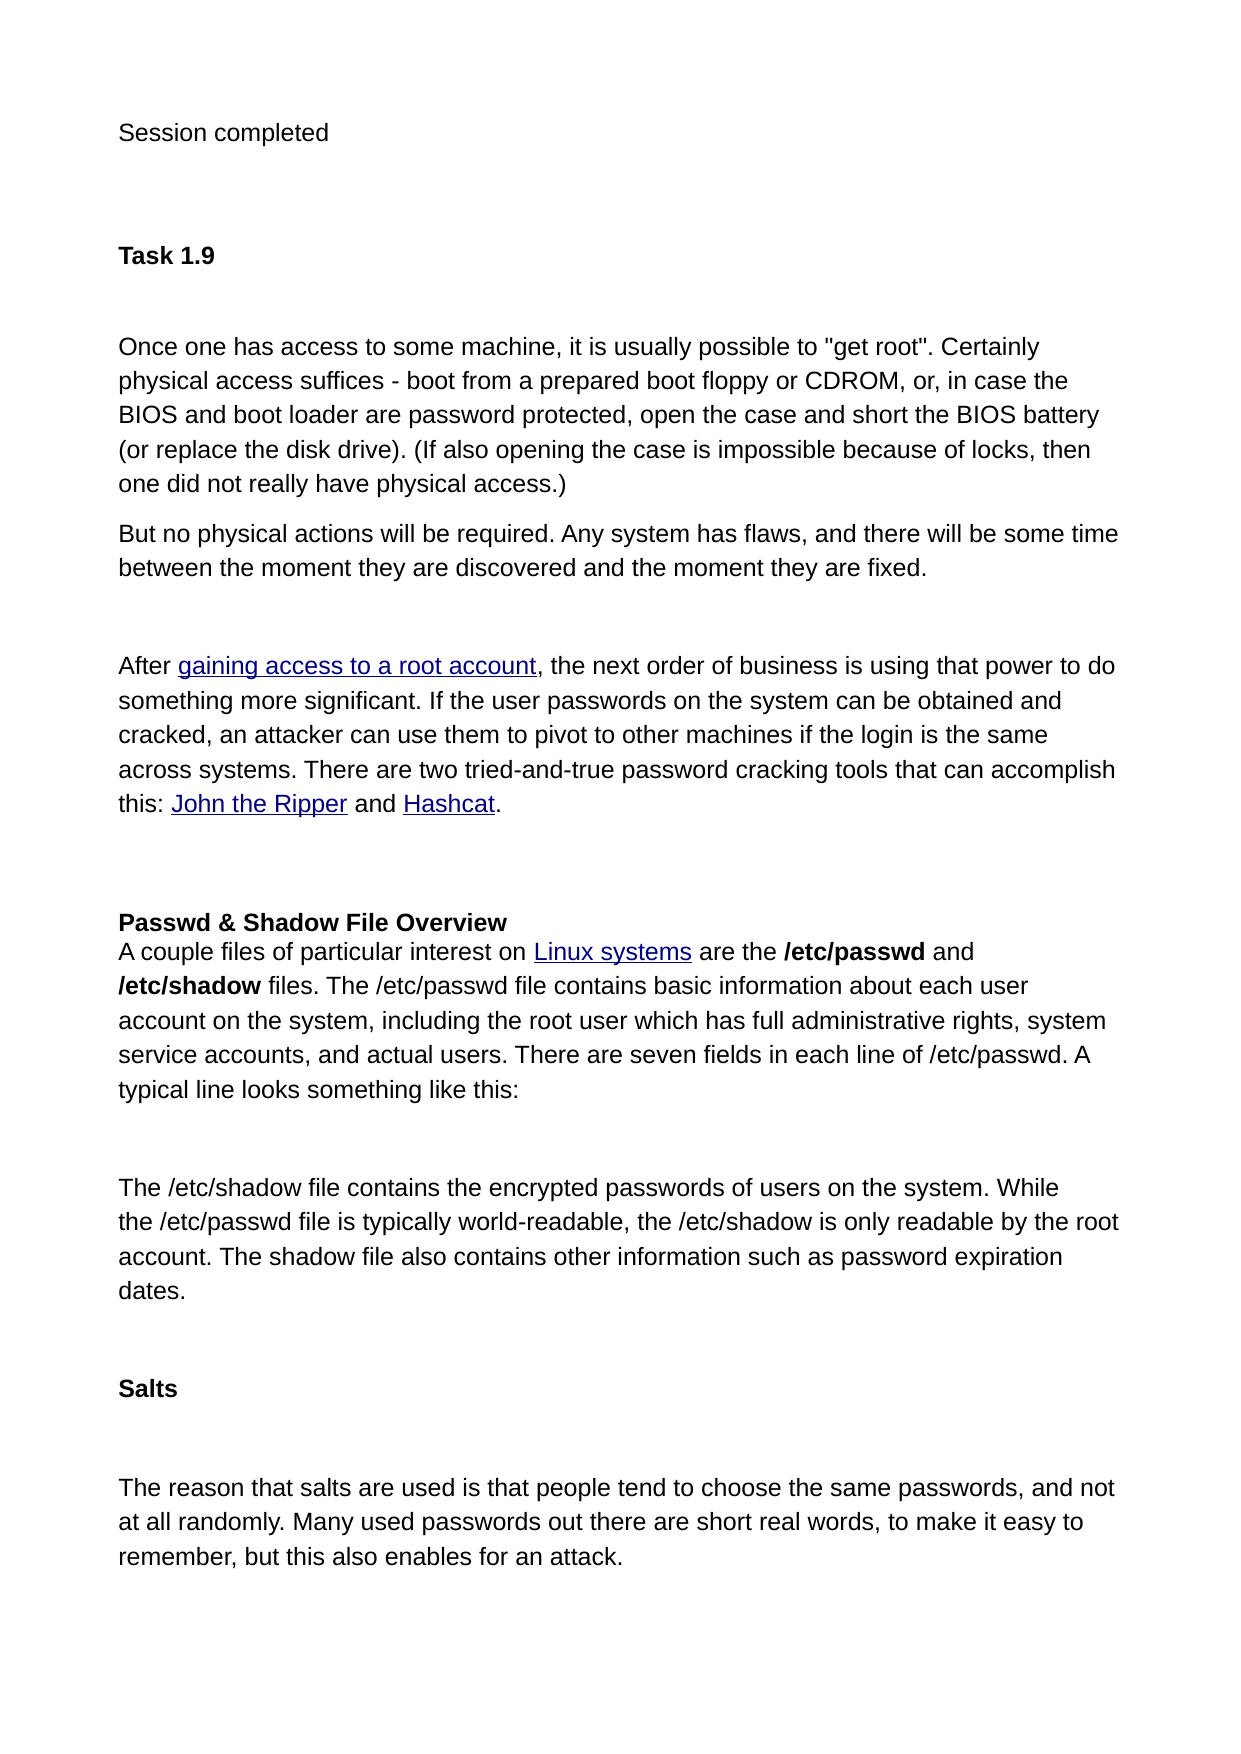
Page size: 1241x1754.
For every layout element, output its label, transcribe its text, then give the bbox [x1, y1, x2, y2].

text But no physical actions will be required. Any system has flaws, and there will be some time between the moment they are discovered and the moment they are fixed. [118, 518, 1122, 582]
text The /etc/shadow file contains the encrypted passwords of users on the system. While the /etc/passwd file is typically world-readable, the /etc/shadow is only readable by the root account. The shadow file also contains other information such as password expiration dates. [118, 1173, 1122, 1305]
text Salts [118, 1374, 1122, 1403]
text The reason that salts are used is that people tend to choose the same passwords, and not at all randomly. Many used passwords out there are short real words, to make it easy to remember, but this also enables for an attack. [118, 1472, 1122, 1570]
text Session completed [118, 118, 1122, 147]
subtitle Task 1.9 [118, 241, 1122, 270]
text Once one has access to some machine, it is usually possible to "get root". Certainly physical access suffices - boot from a prepared boot floppy or CDROM, or, in case the BIOS and boot loader are password protected, open the case and short the BIOS battery (or replace the disk drive). (If also opening the case is impossible because of locks, then one did not really have physical access.) [118, 332, 1122, 498]
text After gaining access to a root account, the next order of business is using that power to do something more significant. If the user passwords on the system can be obtained and cracked, an attacker can use them to pivot to other machines if the login is the same across systems. There are two tried-and-true password cracking tools that can accomplish this: John the Ripper and Hashcat. [118, 651, 1122, 818]
subtitle Passwd & Shadow File Overview [118, 908, 1122, 937]
text A couple files of particular interest on Linux systems are the /etc/passwd and /etc/shadow files. The /etc/passwd file contains basic information about each user account on the system, including the root user which has full administrative rights, system service accounts, and actual users. There are seven fields in each line of /etc/passwd. A typical line looks something like this: [118, 937, 1122, 1103]
